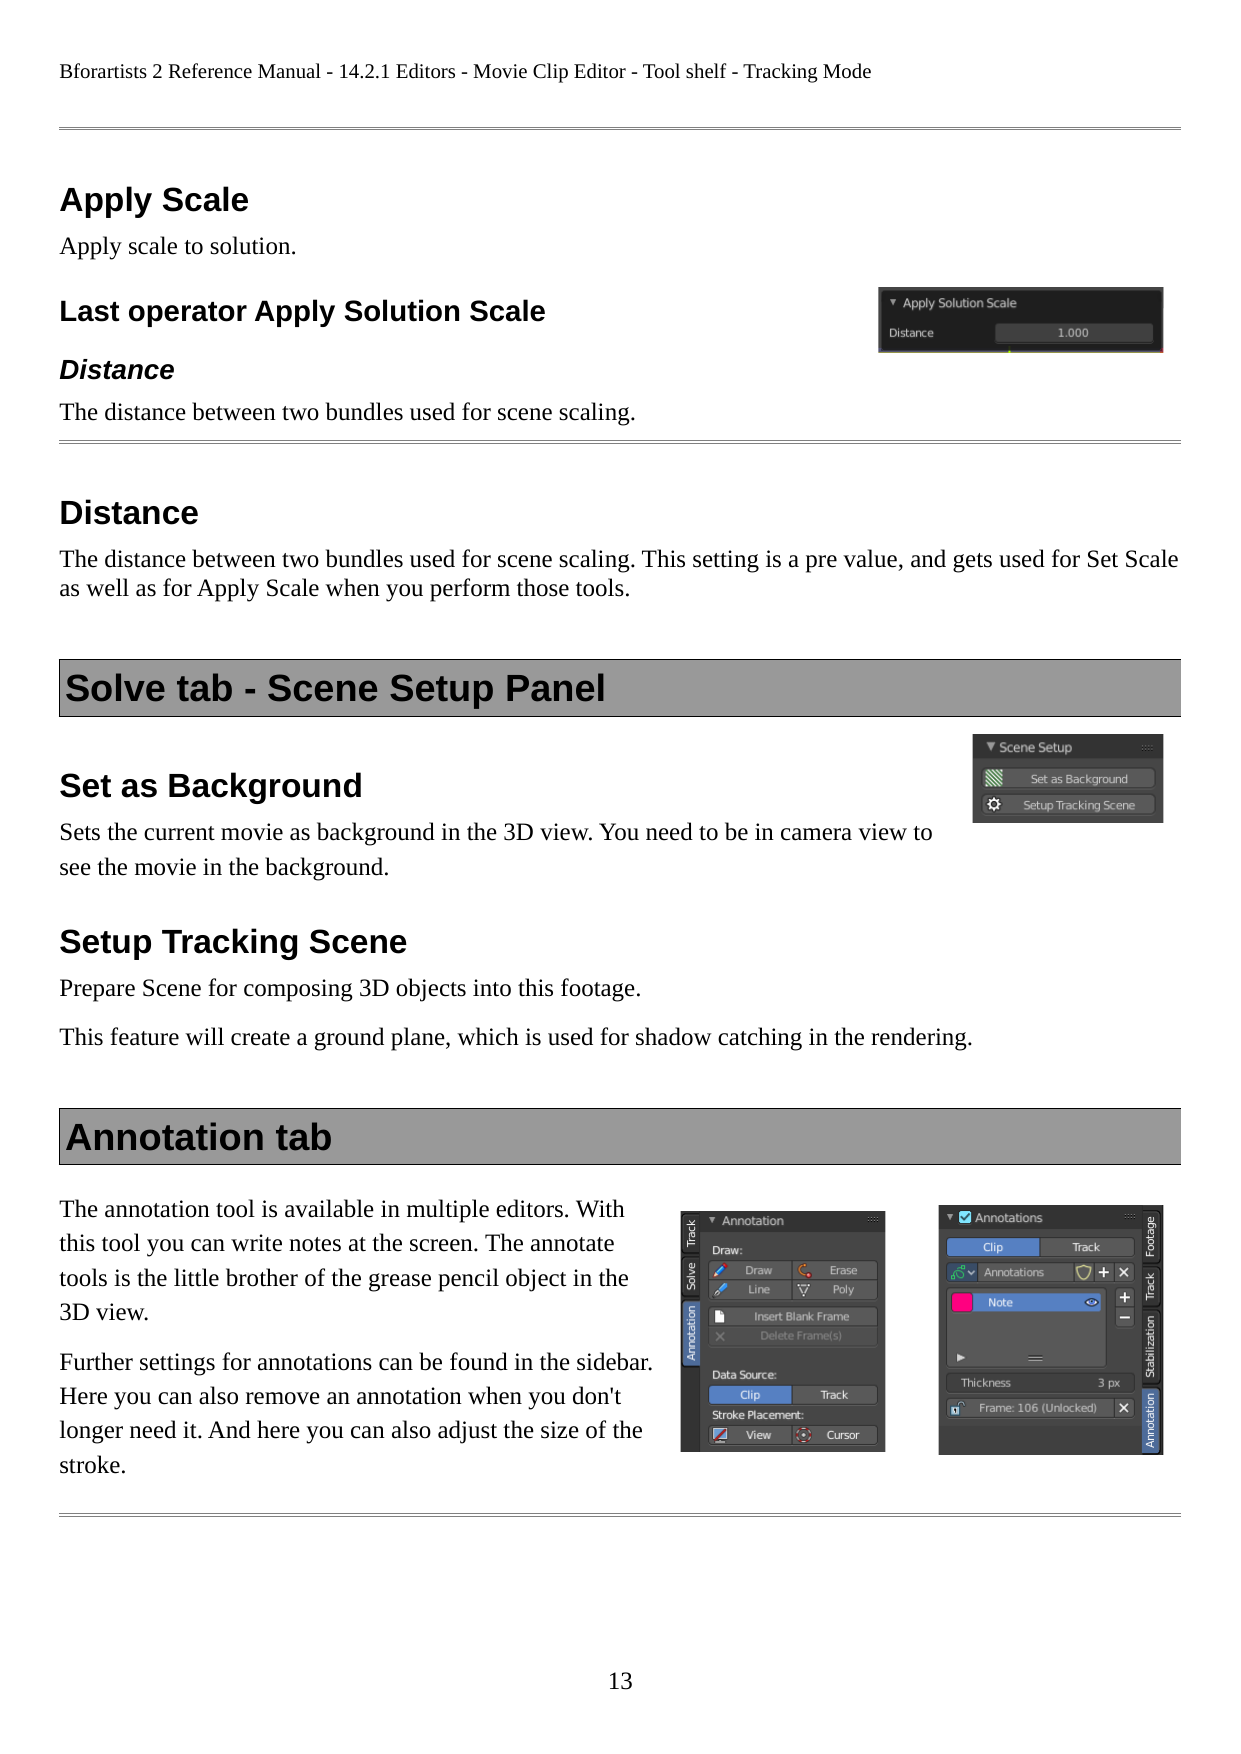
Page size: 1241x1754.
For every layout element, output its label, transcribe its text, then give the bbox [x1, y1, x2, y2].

text The distance between two bundles used for scene scaling. This setting is a pre value, and gets used for Set Scale as well as for Apply Scale when you perform those tools. [59, 544, 1181, 602]
table_header Annotation tab [60, 1109, 1181, 1164]
text Prepare Scene for composing 3D objects into this footage. [59, 973, 1181, 1002]
subtitle Distance [59, 493, 1181, 532]
picture [938, 1205, 1164, 1455]
text Further settings for annotations can be found in the sidebar. Here you can also remove an annotation when you don't longer need it. And here you can also adjust the size of the stroke. [59, 1347, 1181, 1479]
subtitle Set as Background [59, 766, 972, 805]
subtitle Setup Tracking Scene [59, 922, 1181, 960]
picture [680, 1211, 886, 1452]
subtitle Apply Scale [59, 179, 1181, 218]
subtitle Distance [59, 353, 1181, 385]
subtitle Last operator Apply Solution Scale [59, 294, 878, 328]
text Sets the current movie as background in the 3D view. You need to be in camera view to see the movie in the background. [59, 817, 1181, 881]
text Apply scale to solution. [59, 231, 1181, 259]
text This feature will create a ground plane, which is used for shadow catching in the rendering. [59, 1022, 1181, 1051]
table_header Solve tab - Scene Setup Panel [60, 660, 1181, 716]
text The distance between two bundles used for scene scaling. [59, 397, 1181, 426]
picture [972, 734, 1164, 823]
subtitle [1164, 766, 1181, 805]
text The annotation tool is available in multiple editors. With this tool you can write notes at the screen. The annotate tools is the little brother of the grease pencil object in the 3D view. [59, 1194, 1181, 1326]
picture [878, 287, 1164, 353]
